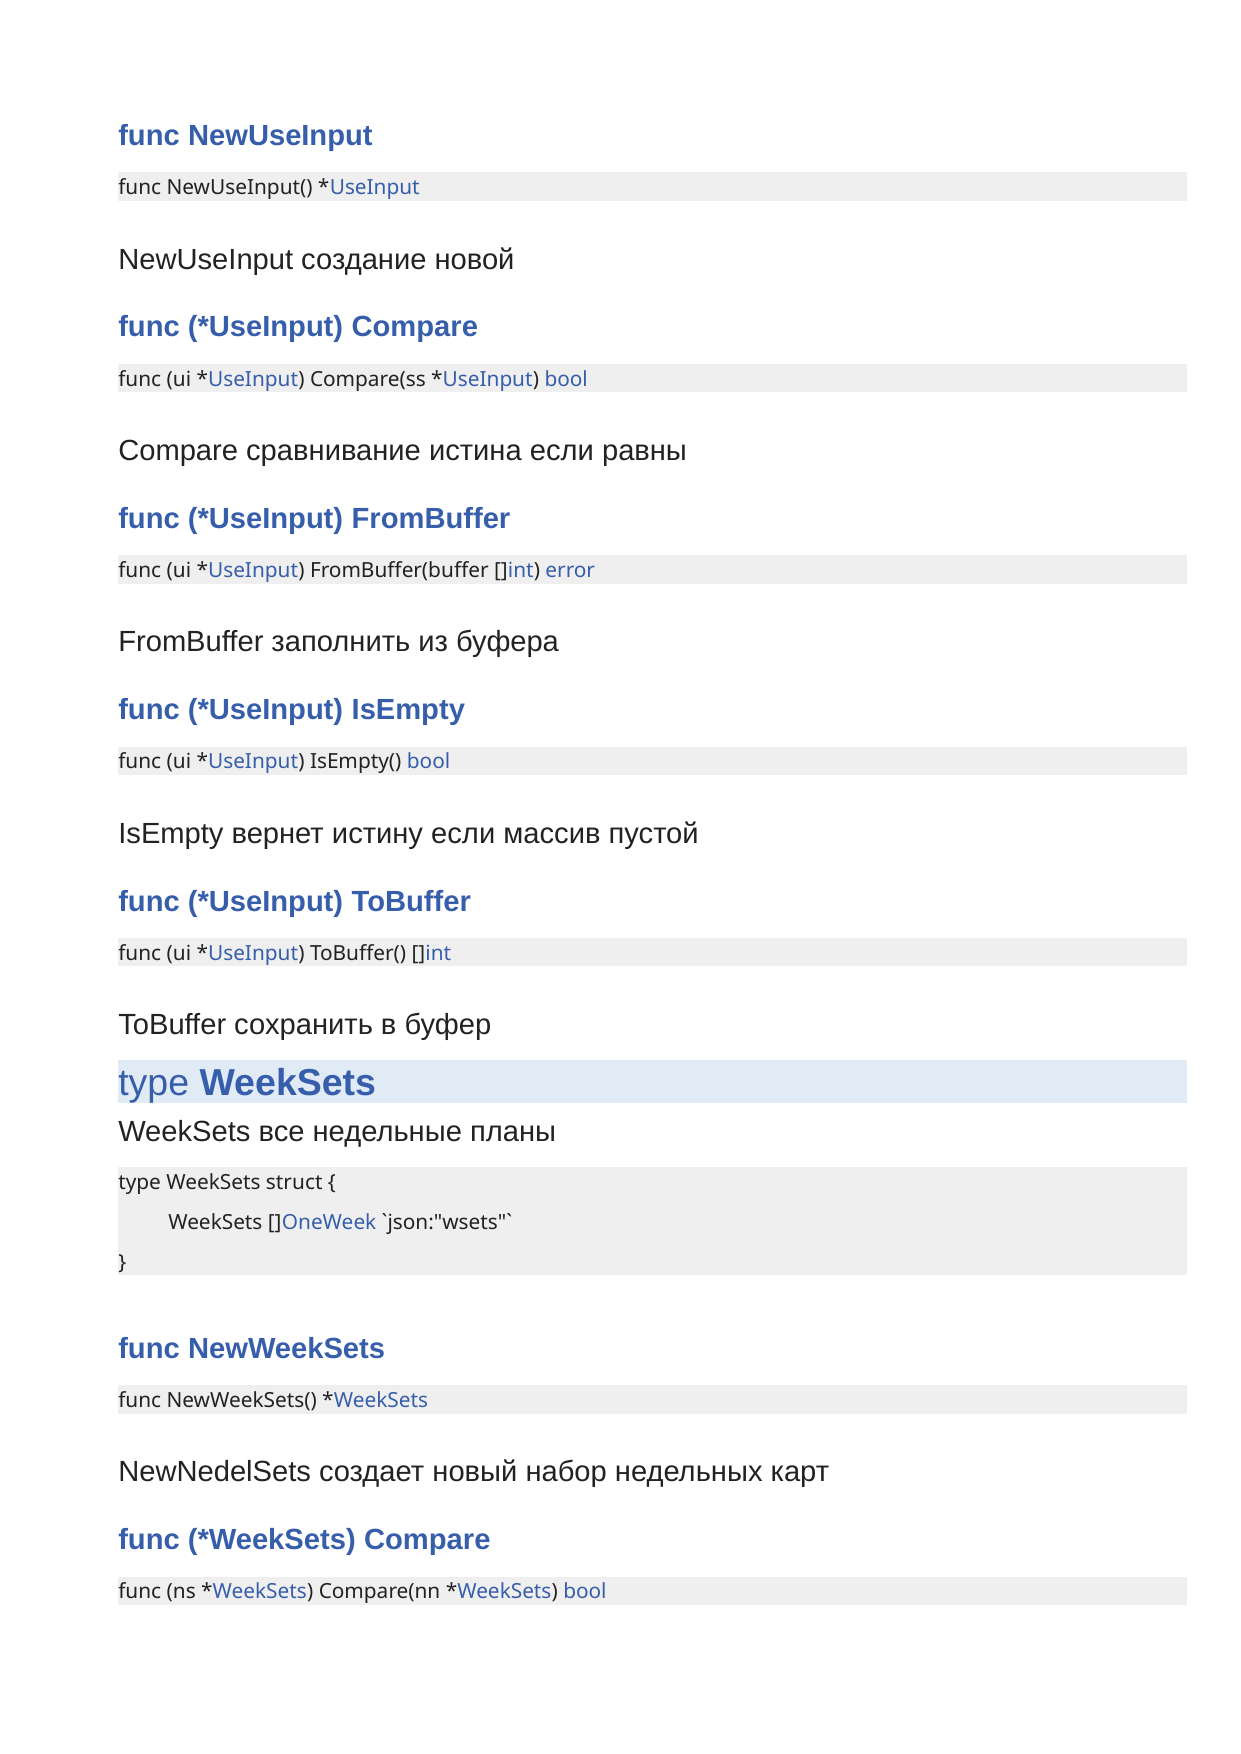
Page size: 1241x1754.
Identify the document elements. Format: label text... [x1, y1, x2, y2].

text WeekSets []OneWeek `json:"wsets"` [118, 1207, 1187, 1236]
subtitle func (*UseInput) IsEmpty [118, 692, 1187, 726]
text type WeekSets struct { [118, 1167, 1187, 1196]
subtitle func NewWeekSets [118, 1331, 1187, 1364]
subtitle func (*WeekSets) Compare [118, 1522, 1187, 1556]
text func (ui *UseInput) IsEmpty() bool [118, 747, 1187, 775]
text Compare сравнивание истина если равны [118, 433, 1187, 467]
text func (ui *UseInput) ToBuffer() []int [118, 938, 1187, 966]
text WeekSets все недельные планы [118, 1114, 1187, 1148]
text func NewWeekSets() *WeekSets [118, 1385, 1187, 1414]
text func NewUseInput() *UseInput [118, 172, 1187, 201]
text FromBuffer заполнить из буфера [118, 624, 1187, 658]
subtitle type WeekSets [118, 1060, 1187, 1103]
text NewUseInput создание новой [118, 242, 1187, 275]
text func (ui *UseInput) Compare(ss *UseInput) bool [118, 364, 1187, 392]
text func (ui *UseInput) FromBuffer(buffer []int) error [118, 555, 1187, 584]
text } [118, 1247, 1187, 1275]
text IsEmpty вернет истину если массив пустой [118, 816, 1187, 849]
subtitle func (*UseInput) ToBuffer [118, 883, 1187, 917]
subtitle func NewUseInput [118, 118, 1187, 152]
subtitle func (*UseInput) FromBuffer [118, 501, 1187, 534]
subtitle func (*UseInput) Compare [118, 309, 1187, 343]
text ToBuffer сохранить в буфер [118, 1007, 1187, 1041]
text func (ns *WeekSets) Compare(nn *WeekSets) bool [118, 1577, 1187, 1605]
text NewNedelSets создает новый набор недельных карт [118, 1454, 1187, 1488]
